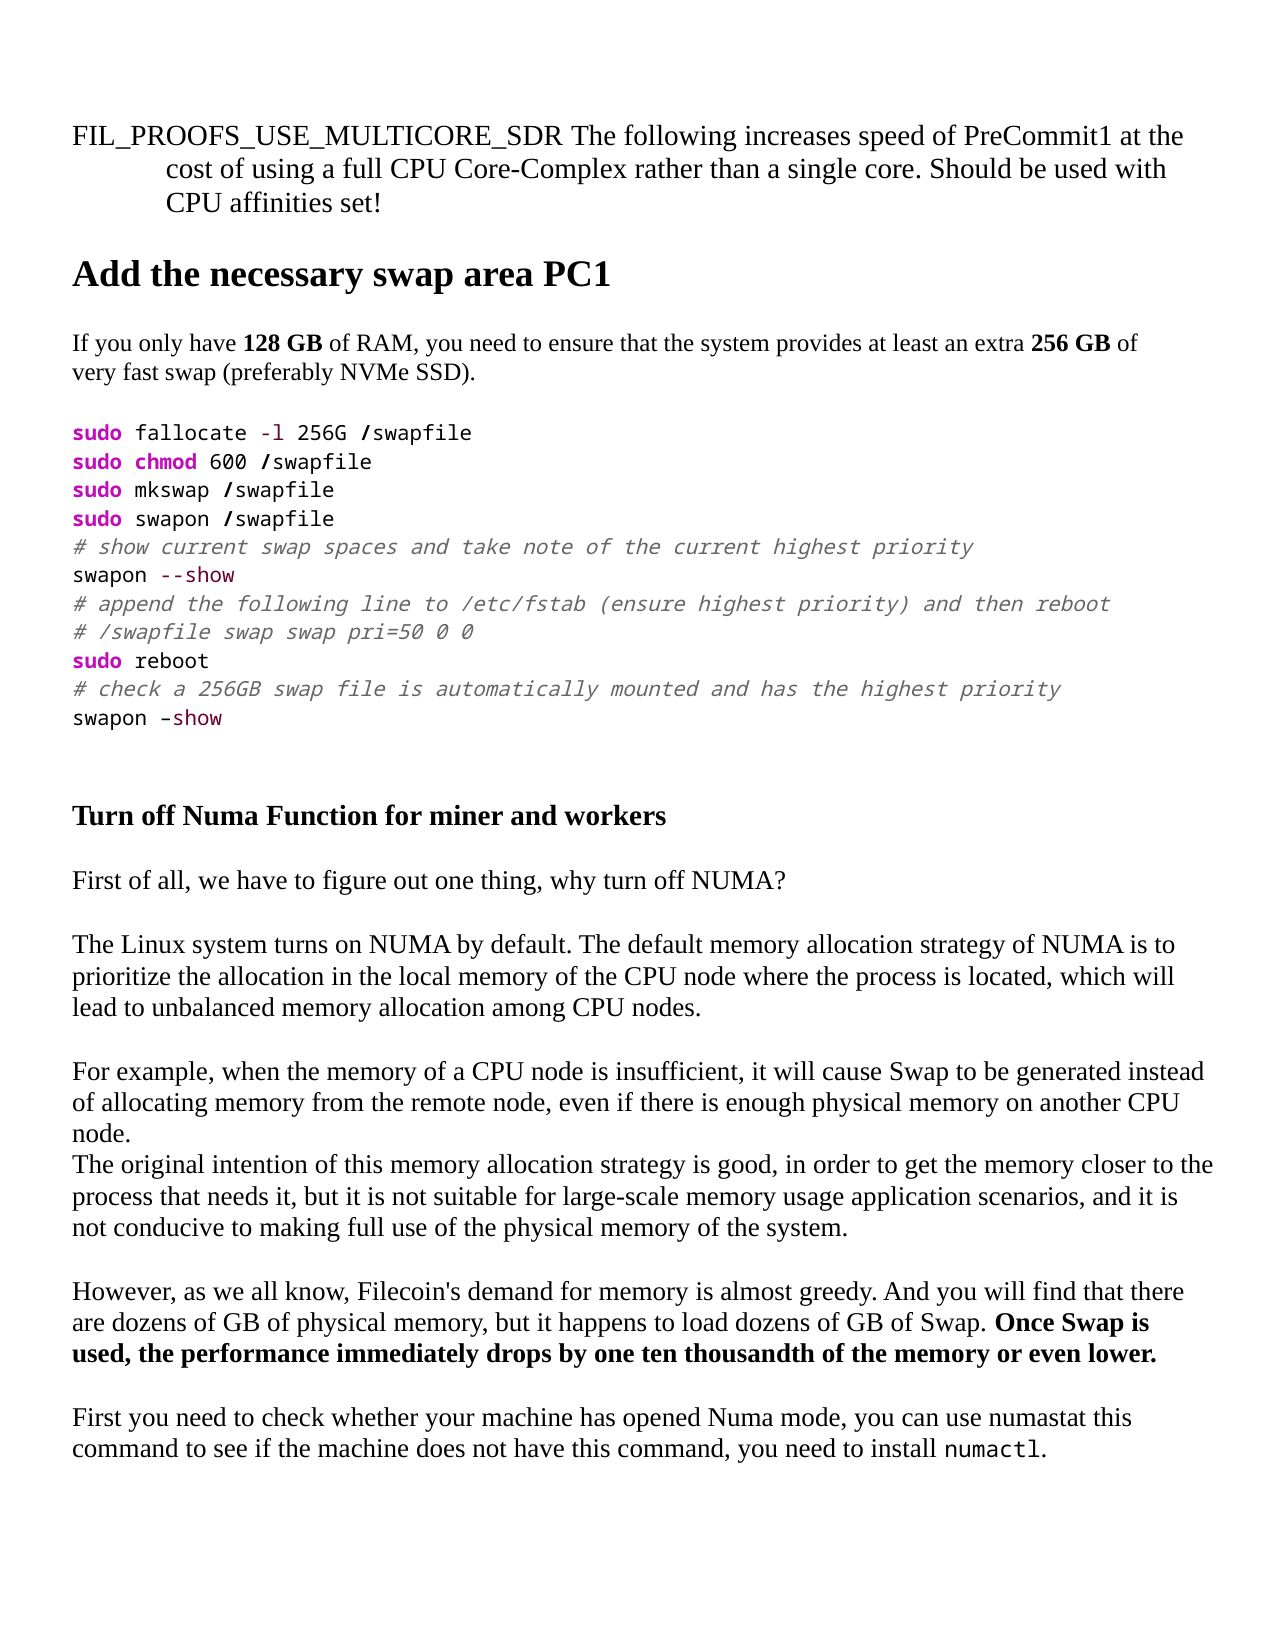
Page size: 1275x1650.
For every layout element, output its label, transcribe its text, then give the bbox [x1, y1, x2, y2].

text However, as we all know, Filecoin's demand for memory is almost greedy. And you will find that there are dozens of GB of physical memory, but it happens to load dozens of GB of Swap. Once Swap is used, the performance immediately drops by one ten thousandth of the memory or even lower. [72, 1275, 1216, 1368]
text FIL_PROOFS_USE_MULTICORE_SDR The following increases speed of PreCommit1 at the cost of using a full CPU Core-Complex rather than a single core. Should be used with CPU affinities set! [72, 118, 1216, 219]
text sudo chmod 600 /swapfile [72, 447, 1216, 475]
text Turn off Numa Function for miner and workers [72, 798, 1216, 831]
text swapon –show [72, 703, 1216, 731]
text The original intention of this memory allocation strategy is good, in order to get the memory closer to the process that needs it, but it is not suitable for large-scale memory usage application scenarios, and it is not conducive to making full use of the physical memory of the system. [72, 1148, 1216, 1242]
text # /swapfile swap swap pri=50 0 0 [72, 617, 1216, 646]
text sudo reboot [72, 646, 1216, 674]
text First of all, we have to figure out one thing, why turn off NUMA? [72, 864, 1216, 896]
text sudo fallocate -l 256G /swapfile [72, 418, 1216, 447]
text # show current swap spaces and take note of the current highest priority [72, 532, 1216, 561]
text The Linux system turns on NUMA by default. The default memory allocation strategy of NUMA is to prioritize the allocation in the local memory of the CPU node where the process is located, which will lead to unbalanced memory allocation among CPU nodes. [72, 928, 1216, 1022]
text # check a 256GB swap file is automatically mounted and has the highest priority [72, 674, 1216, 703]
text # append the following line to /etc/fstab (ensure highest priority) and then reboot [72, 589, 1216, 617]
text swapon --show [72, 561, 1216, 589]
text First you need to check whether your machine has opened Numa mode, you can use numastat this command to see if the machine does not have this command, you need to install numactl. [72, 1401, 1216, 1464]
text Add the necessary swap area PC1 [72, 252, 1216, 295]
text sudo mkswap /swapfile [72, 475, 1216, 504]
text very fast swap (preferably NVMe SSD). [72, 357, 1216, 385]
text sudo swapon /swapfile [72, 504, 1216, 532]
text For example, when the memory of a CPU node is insufficient, it will cause Swap to be generated instead of allocating memory from the remote node, even if there is enough physical memory on another CPU node. [72, 1055, 1216, 1148]
text If you only have 128 GB of RAM, you need to ensure that the system provides at least an extra 256 GB of [72, 328, 1216, 357]
